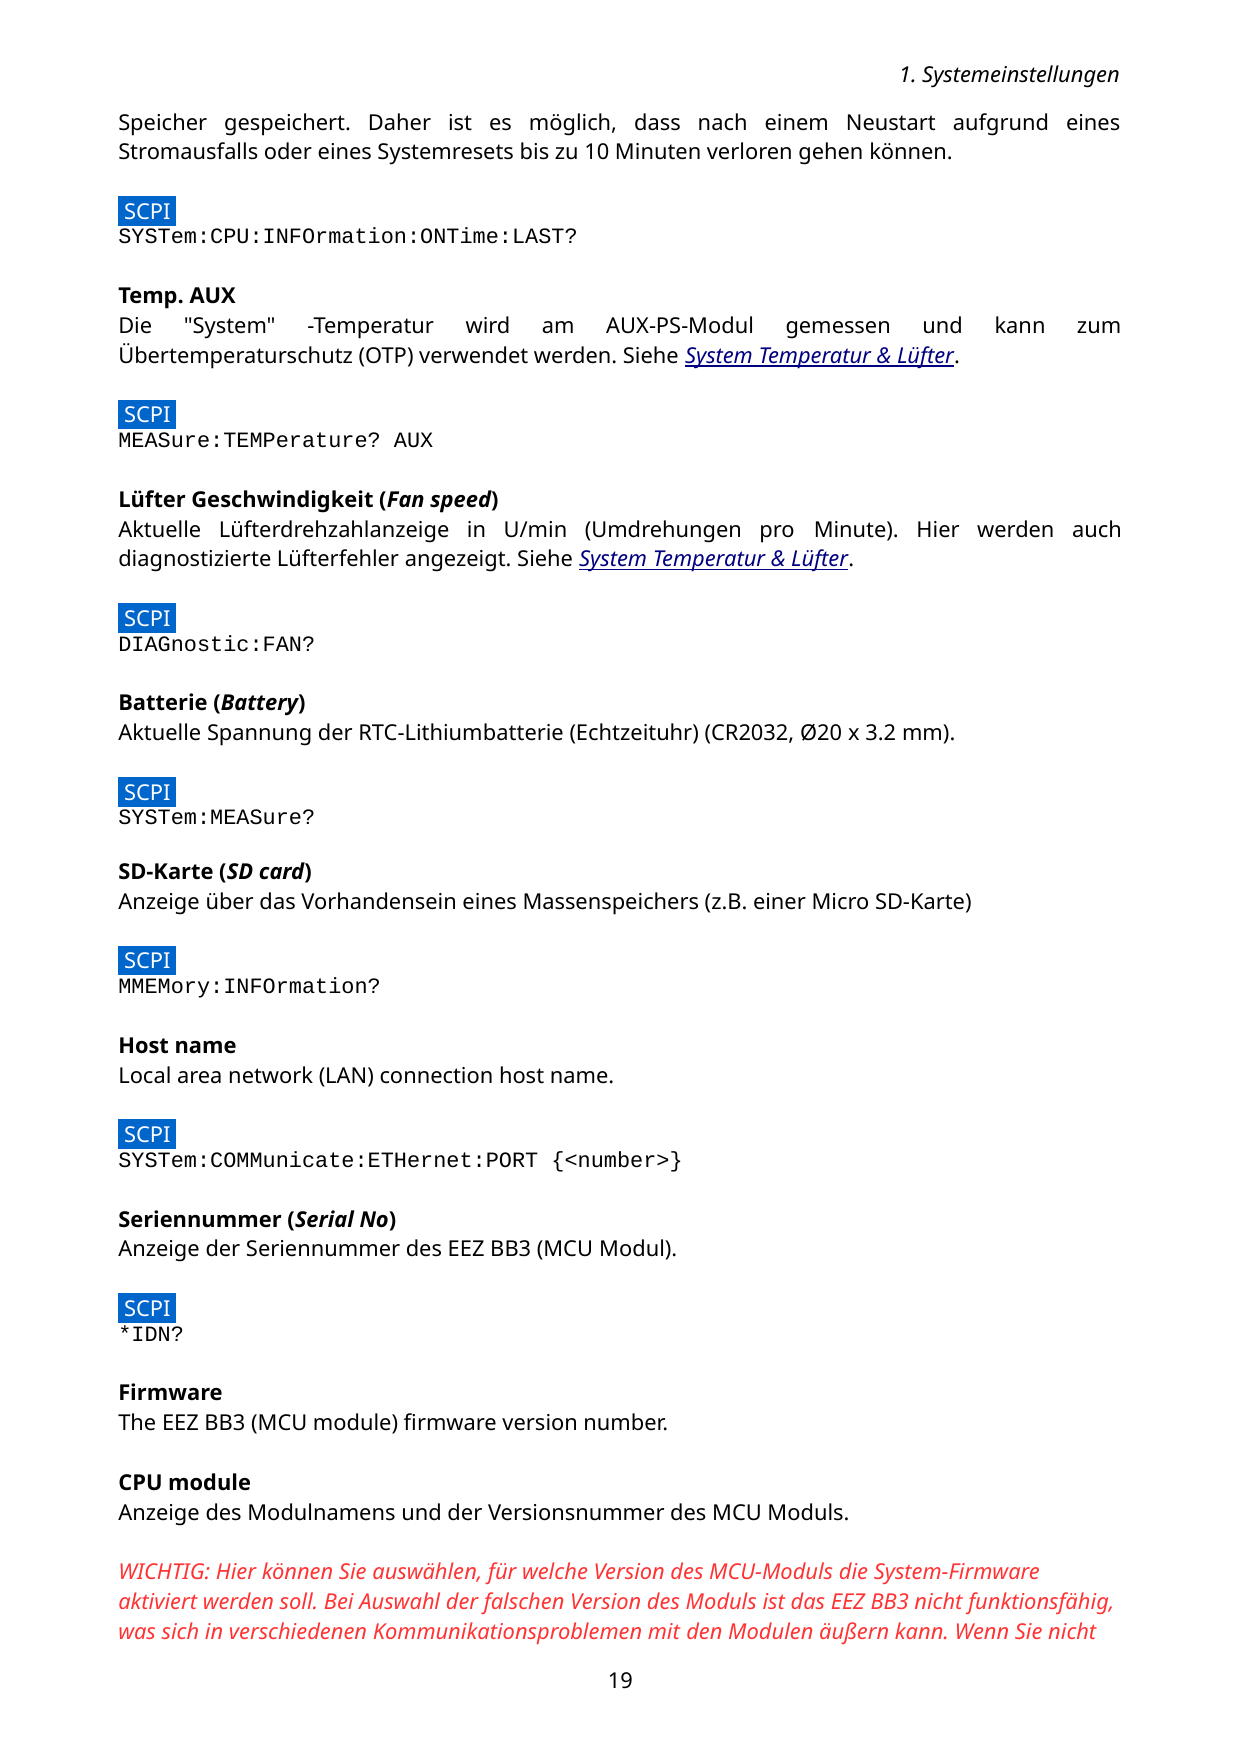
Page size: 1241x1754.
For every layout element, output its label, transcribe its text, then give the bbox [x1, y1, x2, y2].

text SCPI [118, 777, 1122, 807]
text Aktuelle Spannung der RTC-Lithiumbatterie (Echtzeituhr) (CR2032, Ø20 x 3.2 mm). [118, 717, 1122, 747]
text SYSTem:MEASure? [118, 807, 1122, 831]
text SCPI [118, 1119, 1122, 1149]
text DIAGnostic:FAN? [118, 633, 1122, 658]
text SCPI [118, 946, 1122, 975]
text Host name [118, 1030, 1122, 1060]
text CPU module [118, 1467, 1122, 1497]
text SD-Karte (SD card) [118, 856, 1122, 886]
text SCPI [118, 1293, 1122, 1323]
text Anzeige des Modulnamens und der Versionsnummer des MCU Moduls. [118, 1497, 1122, 1526]
text Seriennummer (Serial No) [118, 1204, 1122, 1233]
text Anzeige der Seriennummer des EEZ BB3 (MCU Modul). [118, 1233, 1122, 1263]
text *IDN? [118, 1323, 1122, 1348]
text Aktuelle Lüfterdrehzahlanzeige in U/min (Umdrehungen pro Minute). Hier werden auch diagnostizierte Lüfterfehler angezeigt. Siehe System Temperatur & Lüfter. [118, 514, 1122, 573]
text Local area network (LAN) connection host name. [118, 1060, 1122, 1089]
text WICHTIG: Hier können Sie auswählen, für welche Version des MCU-Moduls die System-Firmware aktiviert werden soll. Bei Auswahl der falschen Version des Moduls ist das EEZ BB3 nicht funktionsfähig, was sich in verschiedenen Kommunikationsproblemen mit den Modulen äußern kann. Wenn Sie nicht [118, 1556, 1122, 1646]
text SCPI [118, 399, 1122, 429]
text Temp. AUX [118, 280, 1122, 310]
text SYSTem:COMMunicate:ETHernet:PORT {<number>} [118, 1149, 1122, 1174]
text Anzeige über das Vorhandensein eines Massenspeichers (z.B. einer Micro SD-Karte) [118, 886, 1122, 916]
text Firmware [118, 1377, 1122, 1407]
text SCPI [118, 196, 1122, 226]
text MEASure:TEMPerature? AUX [118, 429, 1122, 454]
text The EEZ BB3 (MCU module) firmware version number. [118, 1407, 1122, 1437]
text MMEMory:INFOrmation? [118, 975, 1122, 1000]
text Batterie (Battery) [118, 687, 1122, 717]
text Speicher gespeichert. Daher ist es möglich, dass nach einem Neustart aufgrund eines Stromausfalls oder eines Systemresets bis zu 10 Minuten verloren gehen können. [118, 107, 1122, 166]
text Die "System" -Temperatur wird am AUX-PS-Modul gemessen und kann zum Übertemperaturschutz (OTP) verwendet werden. Siehe System Temperatur & Lüfter. [118, 310, 1122, 370]
text SYSTem:CPU:INFOrmation:ONTime:LAST? [118, 226, 1122, 251]
text SCPI [118, 603, 1122, 633]
text Lüfter Geschwindigkeit (Fan speed) [118, 484, 1122, 514]
